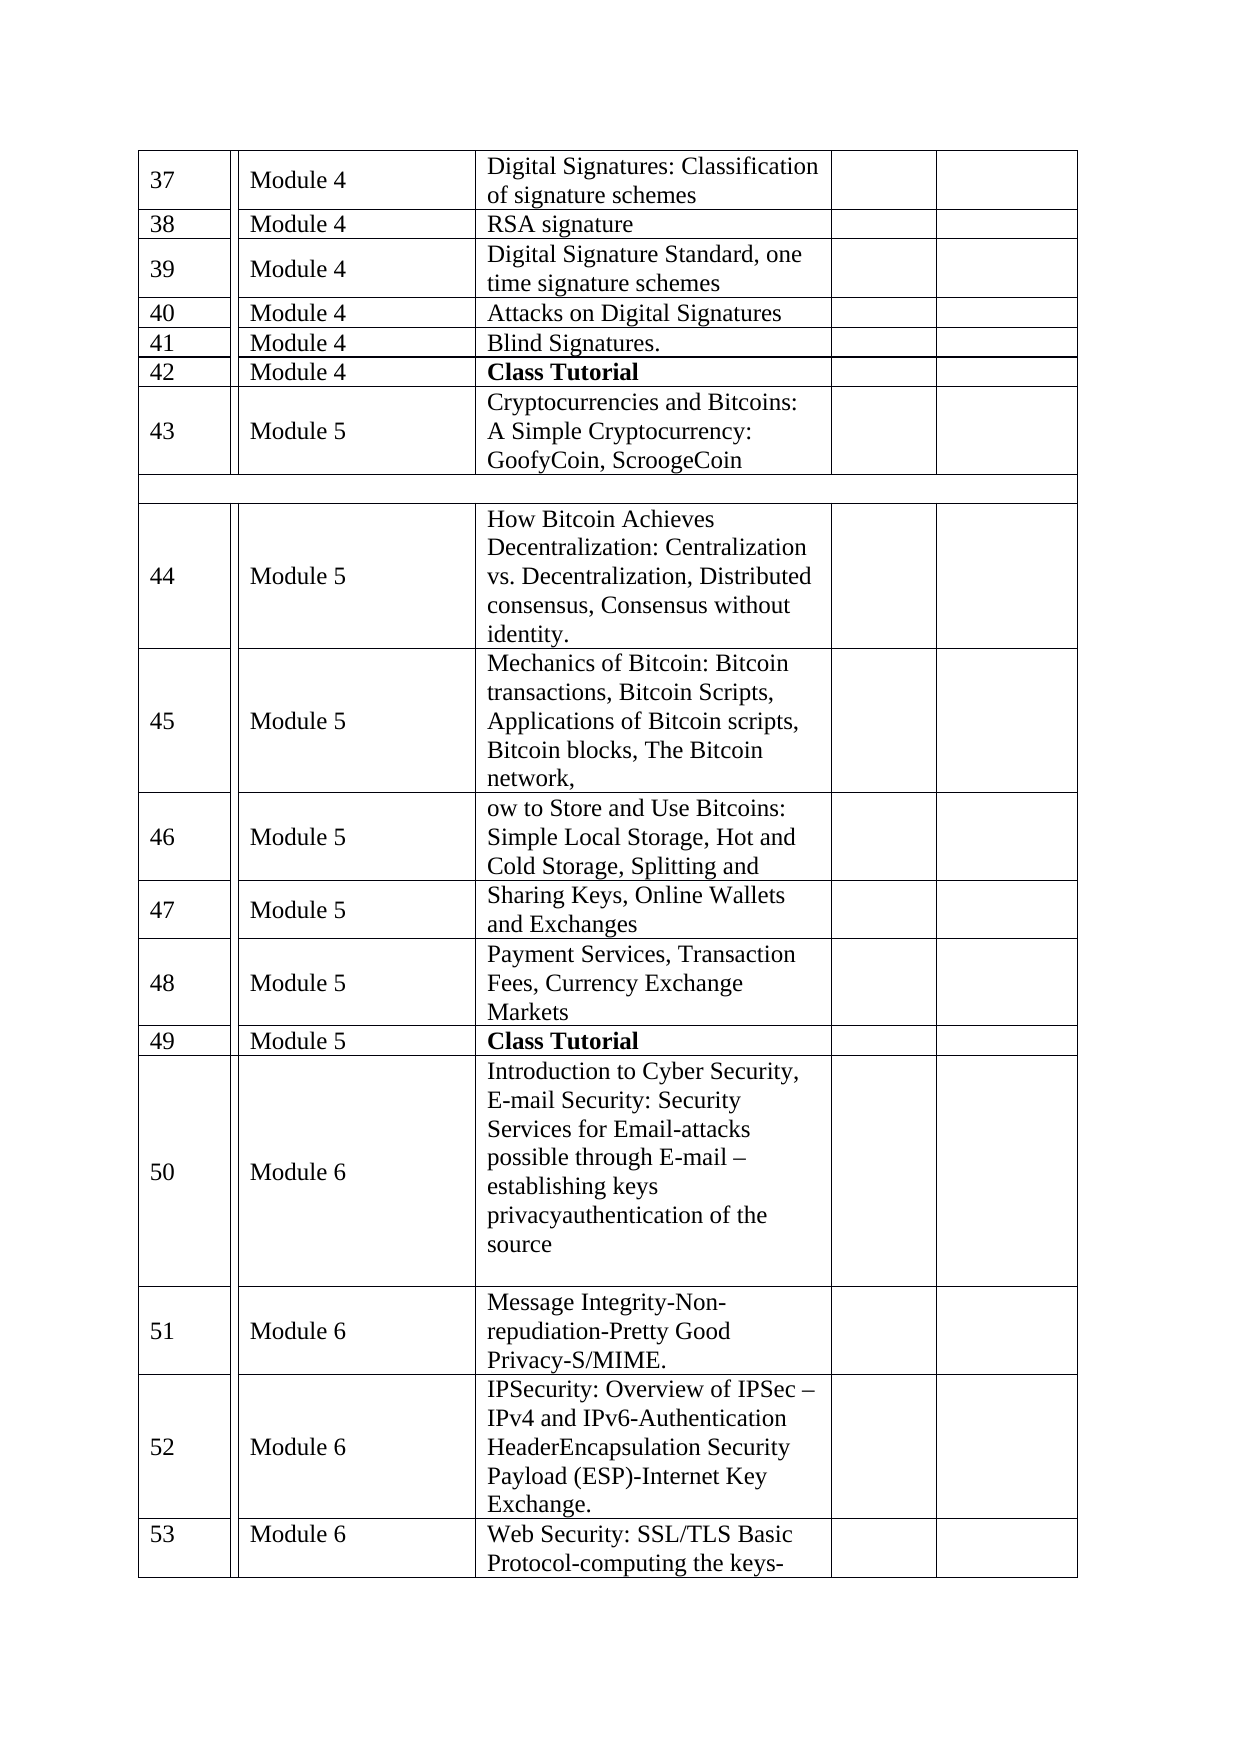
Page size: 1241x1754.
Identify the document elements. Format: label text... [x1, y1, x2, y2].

table_cell [937, 387, 1077, 473]
table_cell 46 [139, 793, 230, 879]
table_cell [832, 210, 936, 238]
table_cell [832, 1026, 936, 1055]
table_cell Module 4 [239, 151, 475, 208]
table_cell [832, 1519, 936, 1577]
table_cell [937, 1375, 1077, 1518]
table_cell [937, 939, 1077, 1025]
table_cell [937, 1026, 1077, 1055]
table_cell Mechanics of Bitcoin: Bitcoin transactions, Bitcoin Scripts, Applications of Bitcoin scripts, Bitcoin blocks, The Bitcoin network, [476, 649, 831, 792]
table_cell 51 [139, 1287, 230, 1373]
table_cell [832, 1056, 936, 1286]
table_cell Blind Signatures. [476, 328, 831, 356]
table_cell Message Integrity-Non-repudiation-Pretty Good Privacy-S/MIME. [476, 1287, 831, 1373]
table_cell [832, 504, 936, 647]
table_cell 50 [139, 1056, 230, 1286]
table_cell Payment Services, Transaction Fees, Currency Exchange Markets [476, 939, 831, 1025]
table_cell [832, 298, 936, 327]
table_cell Module 6 [239, 1287, 475, 1373]
table_cell [832, 939, 936, 1025]
table_cell How Bitcoin Achieves Decentralization: Centralization vs. Decentralization, Distributed consensus, Consensus without identity. [476, 504, 831, 647]
table_cell [937, 328, 1077, 356]
table_cell [937, 358, 1077, 386]
table_cell Web Security: SSL/TLS Basic Protocol-computing the keys- [476, 1519, 831, 1577]
table_cell [937, 1056, 1077, 1286]
table_cell [937, 151, 1077, 208]
table_cell [937, 210, 1077, 238]
table_cell RSA signature [476, 210, 831, 238]
table_cell Module 5 [239, 649, 475, 792]
table_cell [937, 793, 1077, 879]
table_cell Module 6 [239, 1519, 475, 1577]
table_cell [937, 1519, 1077, 1577]
table_cell [832, 328, 936, 356]
table_cell Class Tutorial [476, 358, 831, 386]
table_cell 37 [139, 151, 230, 208]
table_cell 47 [139, 881, 230, 938]
table_cell [832, 387, 936, 473]
table_cell [832, 239, 936, 297]
table_cell [832, 1287, 936, 1373]
table_cell [937, 239, 1077, 297]
table_cell [231, 151, 238, 386]
table_cell 48 [139, 939, 230, 1025]
table_cell Module 6 [239, 1375, 475, 1518]
table_cell Digital Signature Standard, one time signature schemes [476, 239, 831, 297]
table_cell [832, 793, 936, 879]
table_cell 38 [139, 210, 230, 238]
table_cell [832, 881, 936, 938]
table_cell Module 6 [239, 1056, 475, 1286]
table_cell [937, 649, 1077, 792]
table_cell [231, 1056, 238, 1577]
table_cell [937, 298, 1077, 327]
table_cell Sharing Keys, Online Wallets and Exchanges [476, 881, 831, 938]
table_cell Module 4 [239, 210, 475, 238]
table_cell Module 5 [239, 881, 475, 938]
table_cell Introduction to Cyber Security, E-mail Security: Security Services for Email-attacks possible through E-mail – establishing keys privacyauthentication of the source [476, 1056, 831, 1286]
table_cell 45 [139, 649, 230, 792]
table_cell ow to Store and Use Bitcoins: Simple Local Storage, Hot and Cold Storage, Splitting and [476, 793, 831, 879]
table_cell [231, 387, 238, 473]
table_cell 49 [139, 1026, 230, 1055]
table_cell 39 [139, 239, 230, 297]
table_cell Module 5 [239, 939, 475, 1025]
table_cell 42 [139, 358, 230, 386]
table_cell [139, 475, 1077, 503]
table_cell [832, 358, 936, 386]
table_cell Digital Signatures: Classification of signature schemes [476, 151, 831, 208]
table_cell Module 4 [239, 358, 475, 386]
table_cell Module 4 [239, 298, 475, 327]
table_cell [832, 151, 936, 208]
table_cell [832, 649, 936, 792]
table_cell IPSecurity: Overview of IPSec – IPv4 and IPv6-Authentication HeaderEncapsulation Security Payload (ESP)-Internet Key Exchange. [476, 1375, 831, 1518]
table_cell Module 5 [239, 1026, 475, 1055]
table_cell Class Tutorial [476, 1026, 831, 1055]
table_cell 44 [139, 504, 230, 647]
table_cell 40 [139, 298, 230, 327]
table_cell 41 [139, 328, 230, 356]
table_cell Module 5 [239, 387, 475, 473]
table_cell Module 5 [239, 504, 475, 647]
table_cell 52 [139, 1375, 230, 1518]
table_cell Module 4 [239, 239, 475, 297]
table_cell [937, 504, 1077, 647]
table_cell Attacks on Digital Signatures [476, 298, 831, 327]
table_cell [832, 1375, 936, 1518]
table_cell Module 4 [239, 328, 475, 356]
table_cell Module 5 [239, 793, 475, 879]
table_cell Cryptocurrencies and Bitcoins: A Simple Cryptocurrency: GoofyCoin, ScroogeCoin [476, 387, 831, 473]
table_cell 43 [139, 387, 230, 473]
table_cell 53 [139, 1519, 230, 1577]
table_cell [231, 504, 238, 1055]
table_cell [937, 881, 1077, 938]
table_cell [937, 1287, 1077, 1373]
